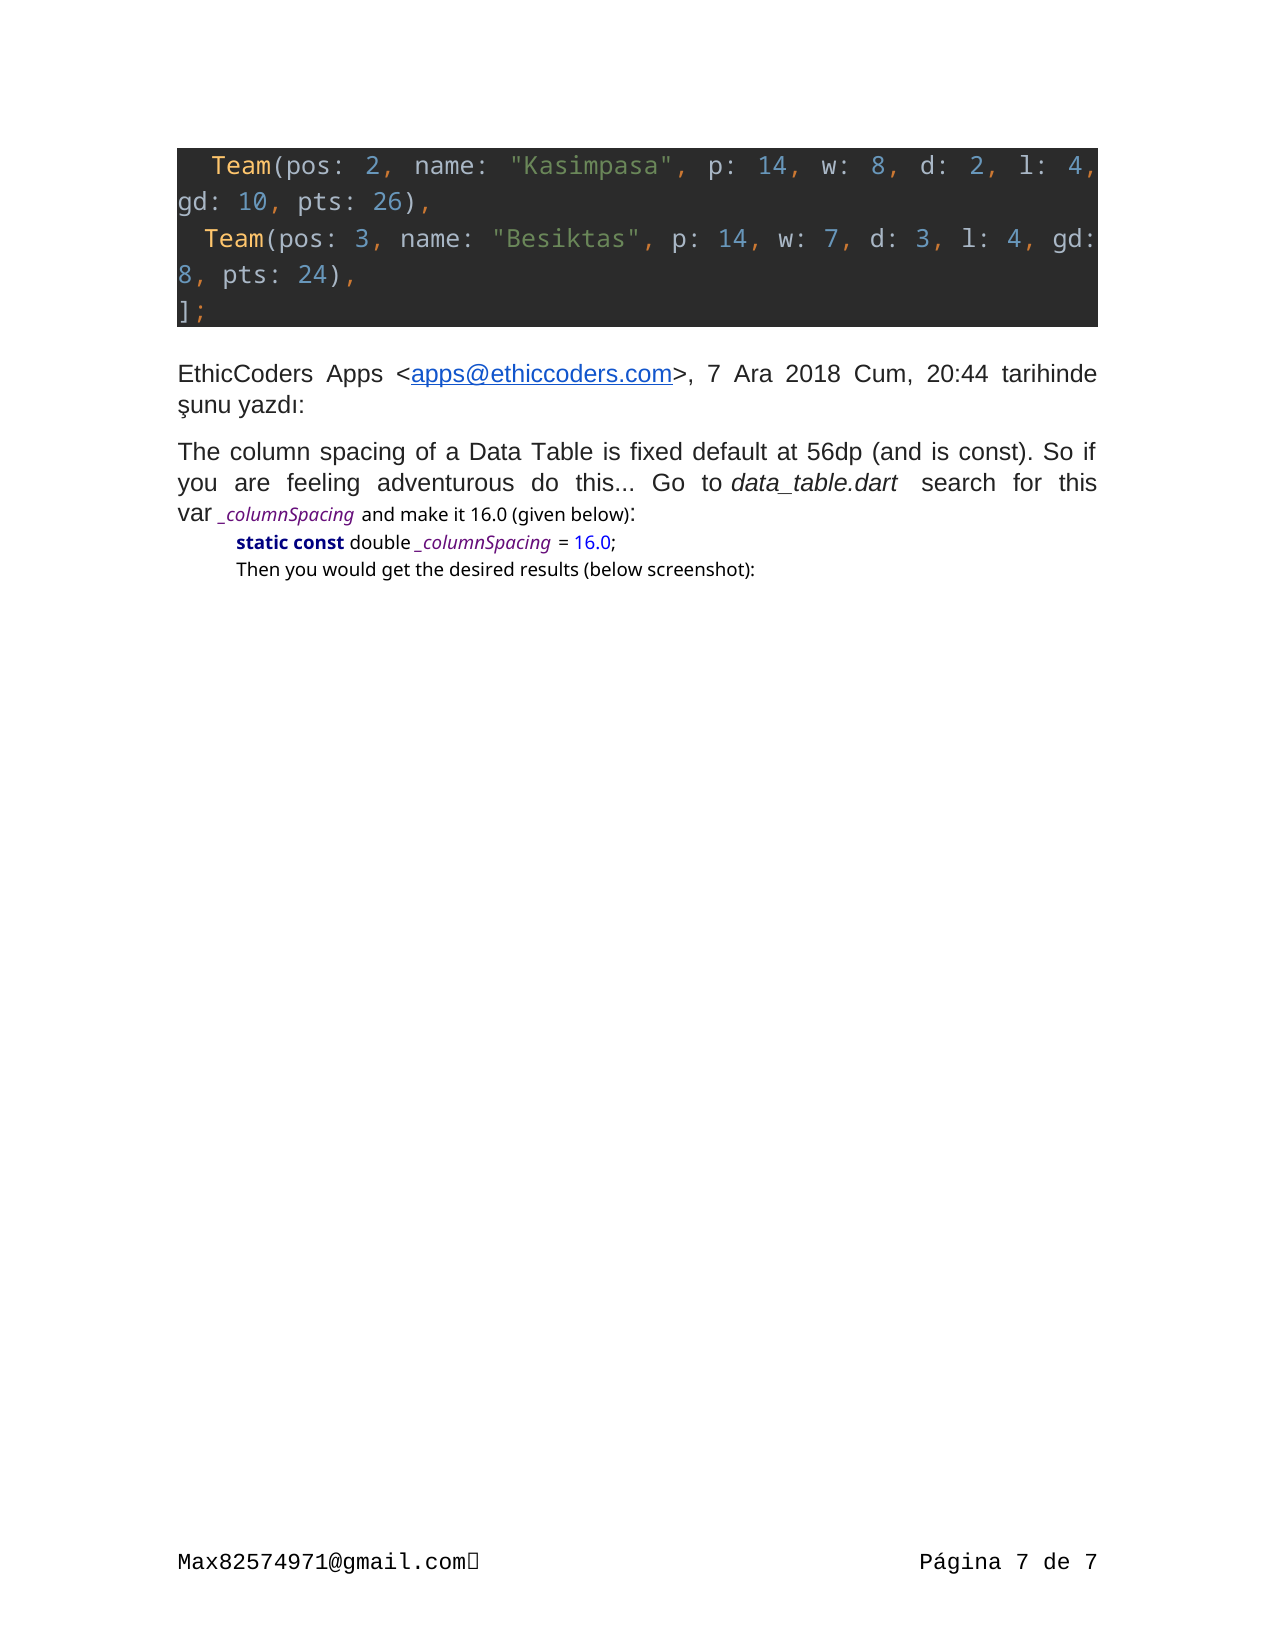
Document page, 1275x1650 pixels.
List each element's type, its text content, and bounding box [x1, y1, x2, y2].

text EthicCoders Apps <apps@ethiccoders.com>, 7 Ara 2018 Cum, 20:44 tarihinde şunu yazdı: [177, 359, 1098, 418]
text The column spacing of a Data Table is fixed default at 56dp (and is const). So if you are feeling adventurous do this... Go to data_table.dart search for this var _columnSpacing and make it 16.0 (given below): [177, 437, 1098, 527]
text Then you would get the desired results (below screenshot): [236, 557, 1039, 582]
text Team(pos: 2, name: "Kasimpasa", p: 14, w: 8, d: 2, l: 4, gd: 10, pts: 26), [177, 148, 1098, 218]
text ]; [177, 293, 1098, 327]
text static const double _columnSpacing = 16.0; [236, 529, 1039, 555]
text Team(pos: 3, name: "Besiktas", p: 14, w: 7, d: 3, l: 4, gd: 8, pts: 24), [177, 220, 1098, 291]
